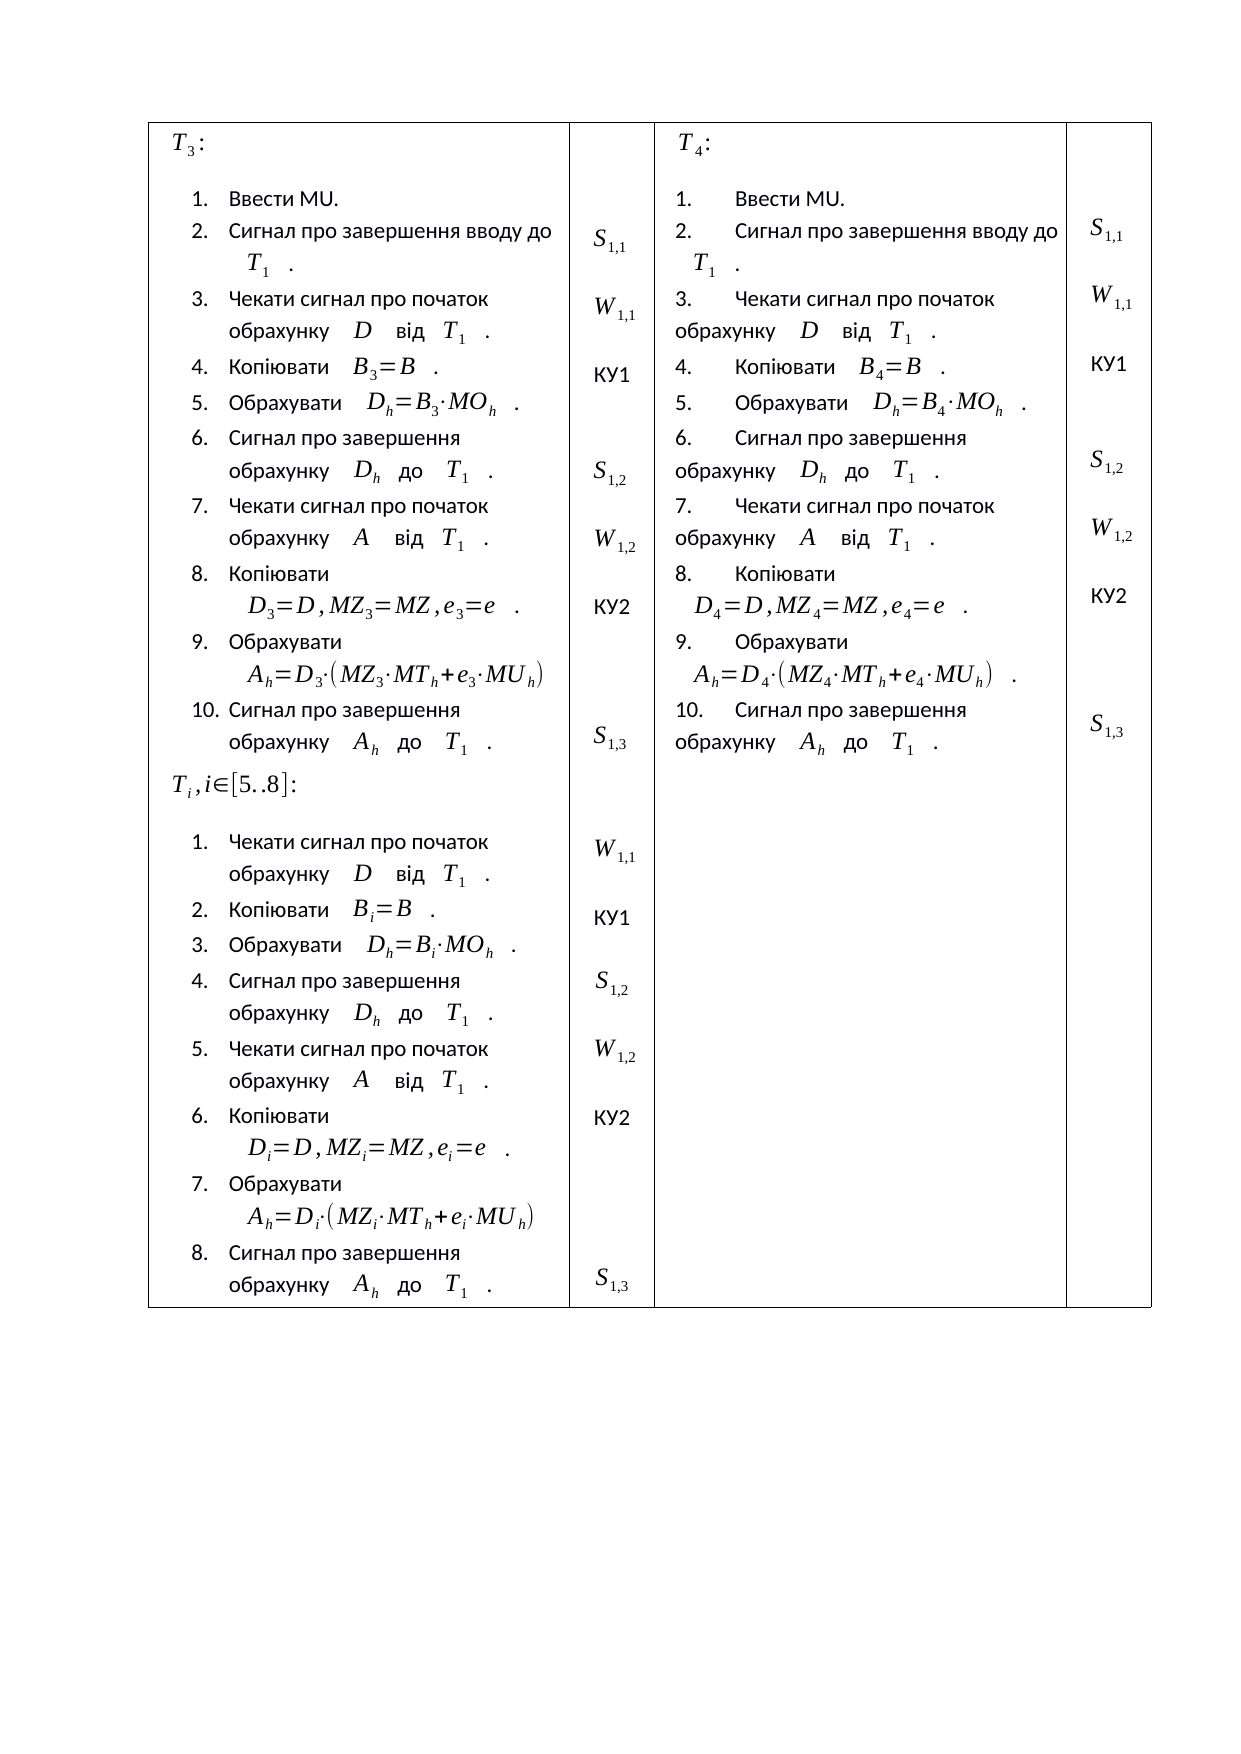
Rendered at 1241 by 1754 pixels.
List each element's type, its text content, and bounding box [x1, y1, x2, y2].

table_header КУ1 КУ2 [570, 123, 654, 765]
table_header Ввести MU. Cигнал про завершення вводу до . Чекати сигнал про початок обрахунку від. Копіювати . Обрахувати . Сигнал про завершення обрахунку до . Чекати сигнал про початок обрахунку від. Копіювати . Обрахувати . Сигнал про завершення обрахунку до . [655, 123, 1066, 765]
table_cell КУ1 КУ2 [570, 765, 654, 1307]
table_cell [655, 765, 1066, 1307]
table_cell Чекати сигнал про початок обрахунку від. Копіювати . Обрахувати . Сигнал про завершення обрахунку до . Чекати сигнал про початок обрахунку від. Копіювати . Обрахувати Сигнал про завершення обрахунку до . [149, 765, 569, 1307]
table_header Ввести MU. Cигнал про завершення вводу до . Чекати сигнал про початок обрахунку від. Копіювати . Обрахувати . Сигнал про завершення обрахунку до . Чекати сигнал про початок обрахунку від. Копіювати . Обрахувати Сигнал про завершення обрахунку до . [149, 123, 569, 765]
table_header КУ1 КУ2 [1067, 123, 1151, 765]
table_cell [1067, 765, 1151, 1307]
